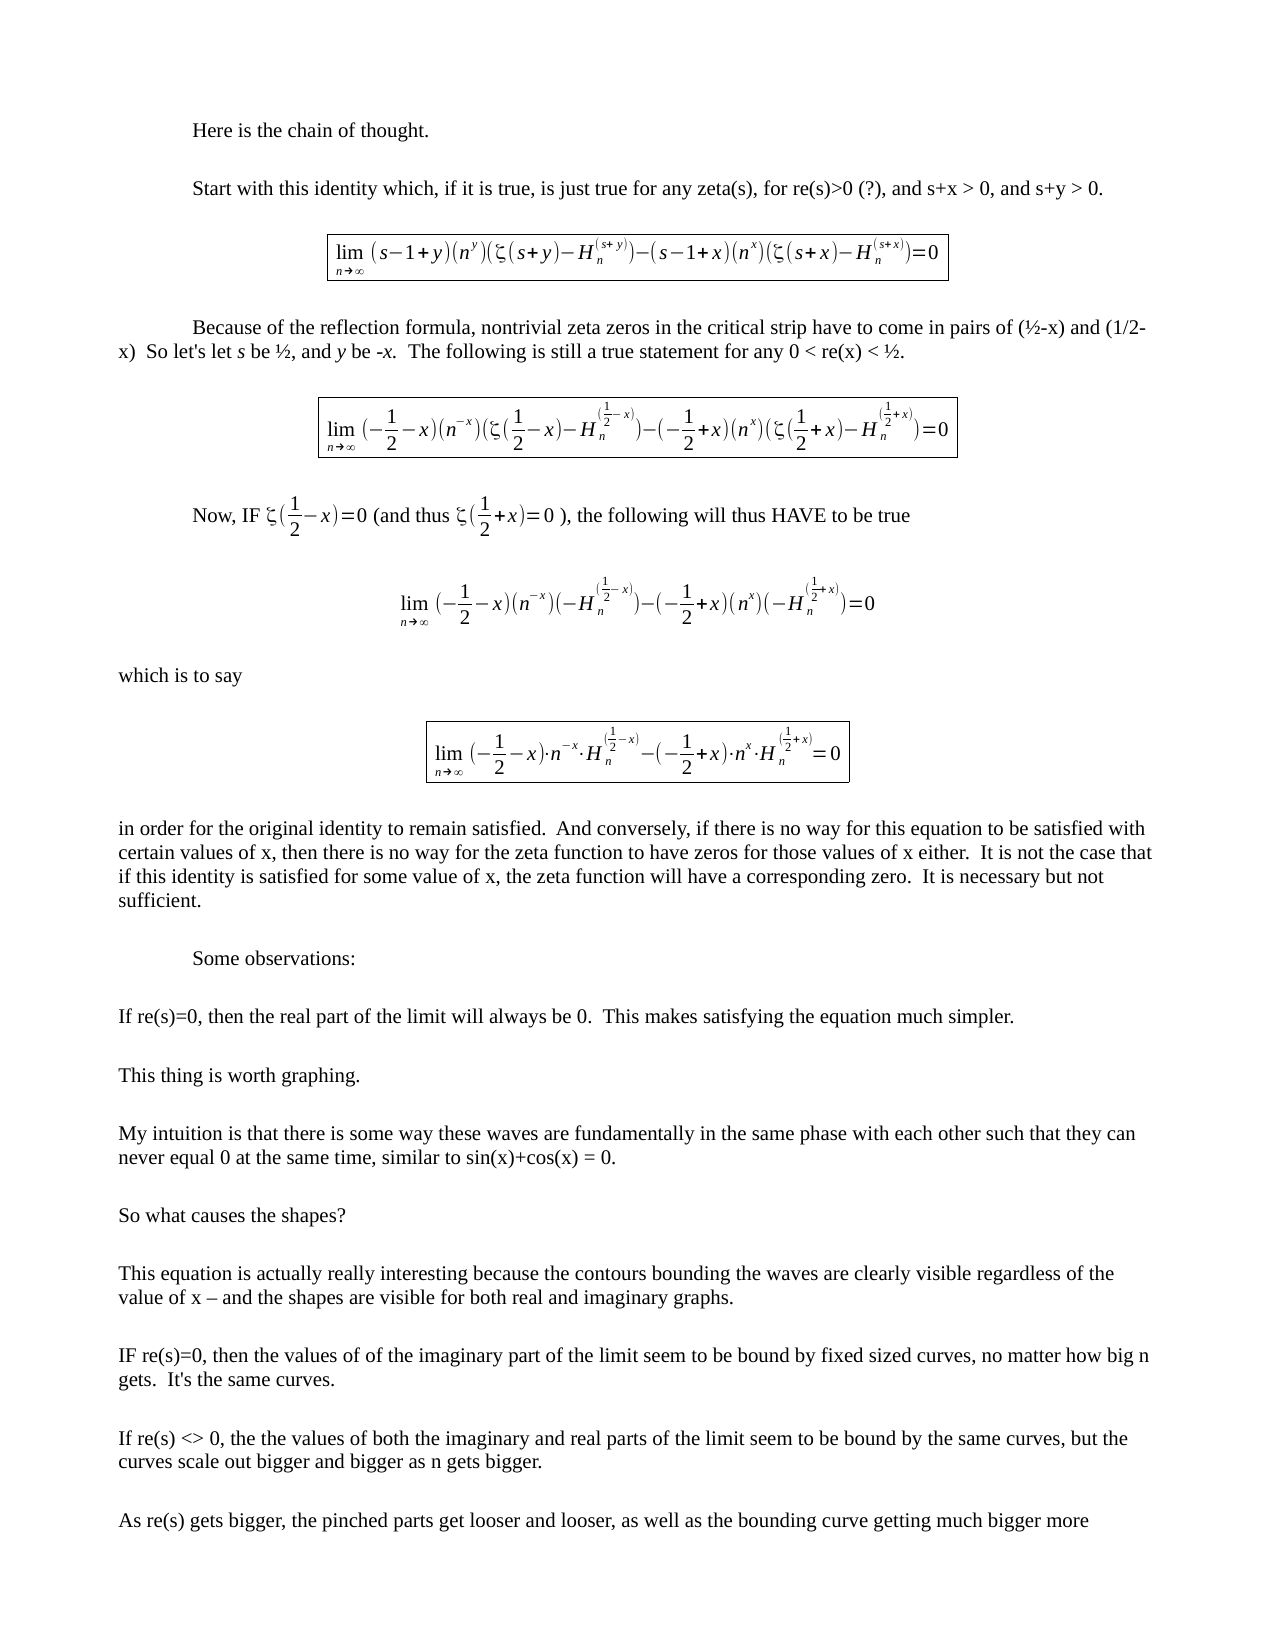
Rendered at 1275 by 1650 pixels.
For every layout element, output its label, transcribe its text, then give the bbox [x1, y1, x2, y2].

text If re(s) <> 0, the the values of both the imaginary and real parts of the limit seem to be bound by the same curves, but the curves scale out bigger and bigger as n gets bigger. [118, 1425, 1157, 1473]
text If re(s)=0, then the real part of the limit will always be 0. This makes satisfying the equation much simpler. [118, 1004, 1157, 1028]
text Because of the reflection formula, nontrivial zeta zeros in the critical strip have to come in pairs of (½-x) and (1/2-x) So let's let s be ½, and y be -x. The following is still a true statement for any 0 < re(x) < ½. [118, 314, 1157, 363]
text IF re(s)=0, then the values of of the imaginary part of the limit seem to be bound by fixed sized curves, no matter how big n gets. It's the same curves. [118, 1343, 1157, 1391]
text So what causes the shapes? [118, 1203, 1157, 1227]
text As re(s) gets bigger, the pinched parts get looser and looser, as well as the bounding curve getting much bigger more [118, 1508, 1157, 1532]
text in order for the original identity to remain satisfied. And conversely, if there is no way for this equation to be satisfied with certain values of x, then there is no way for the zeta function to have zeros for those values of x either. It is not the case that if this identity is satisfied for some value of x, the zeta function will have a corresponding zero. It is necessary but not sufficient. [118, 816, 1157, 912]
text Here is the chain of thought. [118, 118, 1157, 142]
text which is to say [118, 663, 1157, 687]
text Some observations: [118, 946, 1157, 970]
text This thing is worth graphing. [118, 1063, 1157, 1087]
text Start with this identity which, if it is true, is just true for any zeta(s), for re(s)>0 (?), and s+x > 0, and s+y > 0. [118, 176, 1157, 200]
text Now, IF(and thus), the following will thus HAVE to be true [118, 491, 1157, 541]
text This equation is actually really interesting because the contours bounding the waves are clearly visible regardless of the value of x – and the shapes are visible for both real and imaginary graphs. [118, 1261, 1157, 1309]
text My intuition is that there is some way these waves are fundamentally in the same phase with each other such that they can never equal 0 at the same time, similar to sin(x)+cos(x) = 0. [118, 1121, 1157, 1169]
